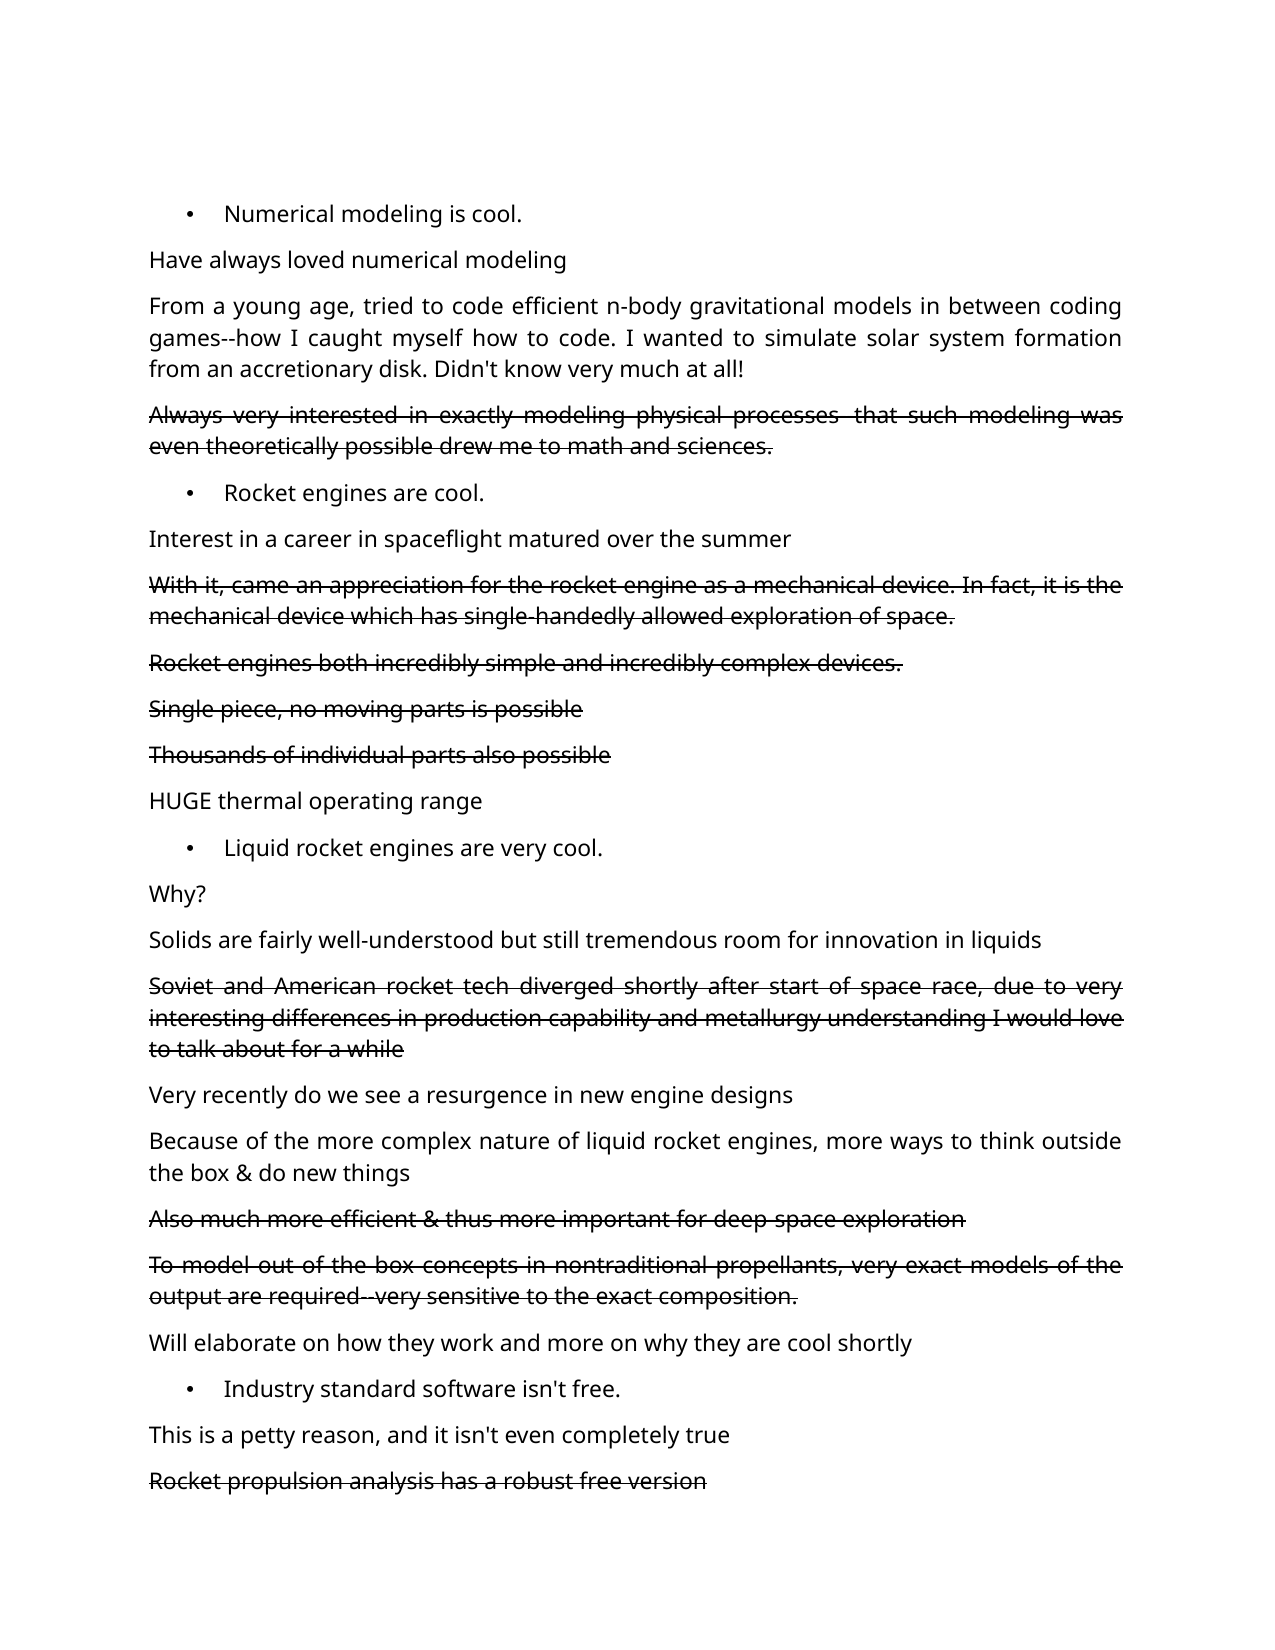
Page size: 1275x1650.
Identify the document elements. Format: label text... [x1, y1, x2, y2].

text Why? [148, 878, 1123, 909]
text This is a petty reason, and it isn't even completely true [148, 1419, 1123, 1450]
text Single piece, no moving parts is possible [148, 693, 1123, 724]
text Very recently do we see a resurgence in new engine designs [148, 1079, 1123, 1110]
list Industry standard software isn't free. [186, 1373, 1123, 1404]
text To model out of the box concepts in nontraditional propellants, very exact models of the output are required--very sensitive to the exact composition. [148, 1249, 1123, 1266]
text Have always loved numerical modeling [148, 244, 1123, 275]
text With it, came an appreciation for the rocket engine as a mechanical device. In fact, it is the mechanical device which has single-handedly allowed exploration of space. [148, 569, 1123, 586]
text From a young age, tried to code efficient n-body gravitational models in between coding games--how I caught myself how to code. I wanted to simulate solar system formation from an accretionary disk. Didn't know very much at all! [148, 290, 1123, 384]
text Also much more efficient & thus more important for deep-space exploration [148, 1203, 1123, 1234]
text Rocket engines both incredibly simple and incredibly complex devices. [148, 647, 1123, 678]
text To model out of the box concepts in nontraditional propellants, very exact models of the output are required--very sensitive to the exact composition. [148, 1267, 1123, 1312]
text HUGE thermal operating range [148, 785, 1123, 817]
list Liquid rocket engines are very cool. [186, 832, 1123, 863]
text Will elaborate on how they work and more on why they are cool shortly [148, 1327, 1123, 1358]
text Rocket propulsion analysis has a robust free version [148, 1465, 1123, 1497]
text Soviet and American rocket tech diverged shortly after start of space race, due to very interesting differences in production capability and metallurgy understanding I would love to talk about for a while [148, 989, 1123, 1019]
text Always very interested in exactly modeling physical processes--that such modeling was even theoretically possible drew me to math and sciences. [148, 399, 1123, 416]
text Solids are fairly well-understood but still tremendous room for innovation in liquids [148, 924, 1123, 955]
text Soviet and American rocket tech diverged shortly after start of space race, due to very interesting differences in production capability and metallurgy understanding I would love to talk about for a while [148, 970, 1123, 988]
text Interest in a career in spaceflight matured over the summer [148, 523, 1123, 554]
text With it, came an appreciation for the rocket engine as a mechanical device. In fact, it is the mechanical device which has single-handedly allowed exploration of space. [148, 587, 1123, 632]
text Always very interested in exactly modeling physical processes--that such modeling was even theoretically possible drew me to math and sciences. [148, 418, 1123, 462]
text Soviet and American rocket tech diverged shortly after start of space race, due to very interesting differences in production capability and metallurgy understanding I would love to talk about for a while [148, 1020, 1123, 1064]
text Thousands of individual parts also possible [148, 739, 1123, 770]
text Because of the more complex nature of liquid rocket engines, more ways to think outside the box & do new things [148, 1125, 1123, 1188]
list Numerical modeling is cool. [186, 198, 1123, 229]
list Rocket engines are cool. [186, 477, 1123, 508]
